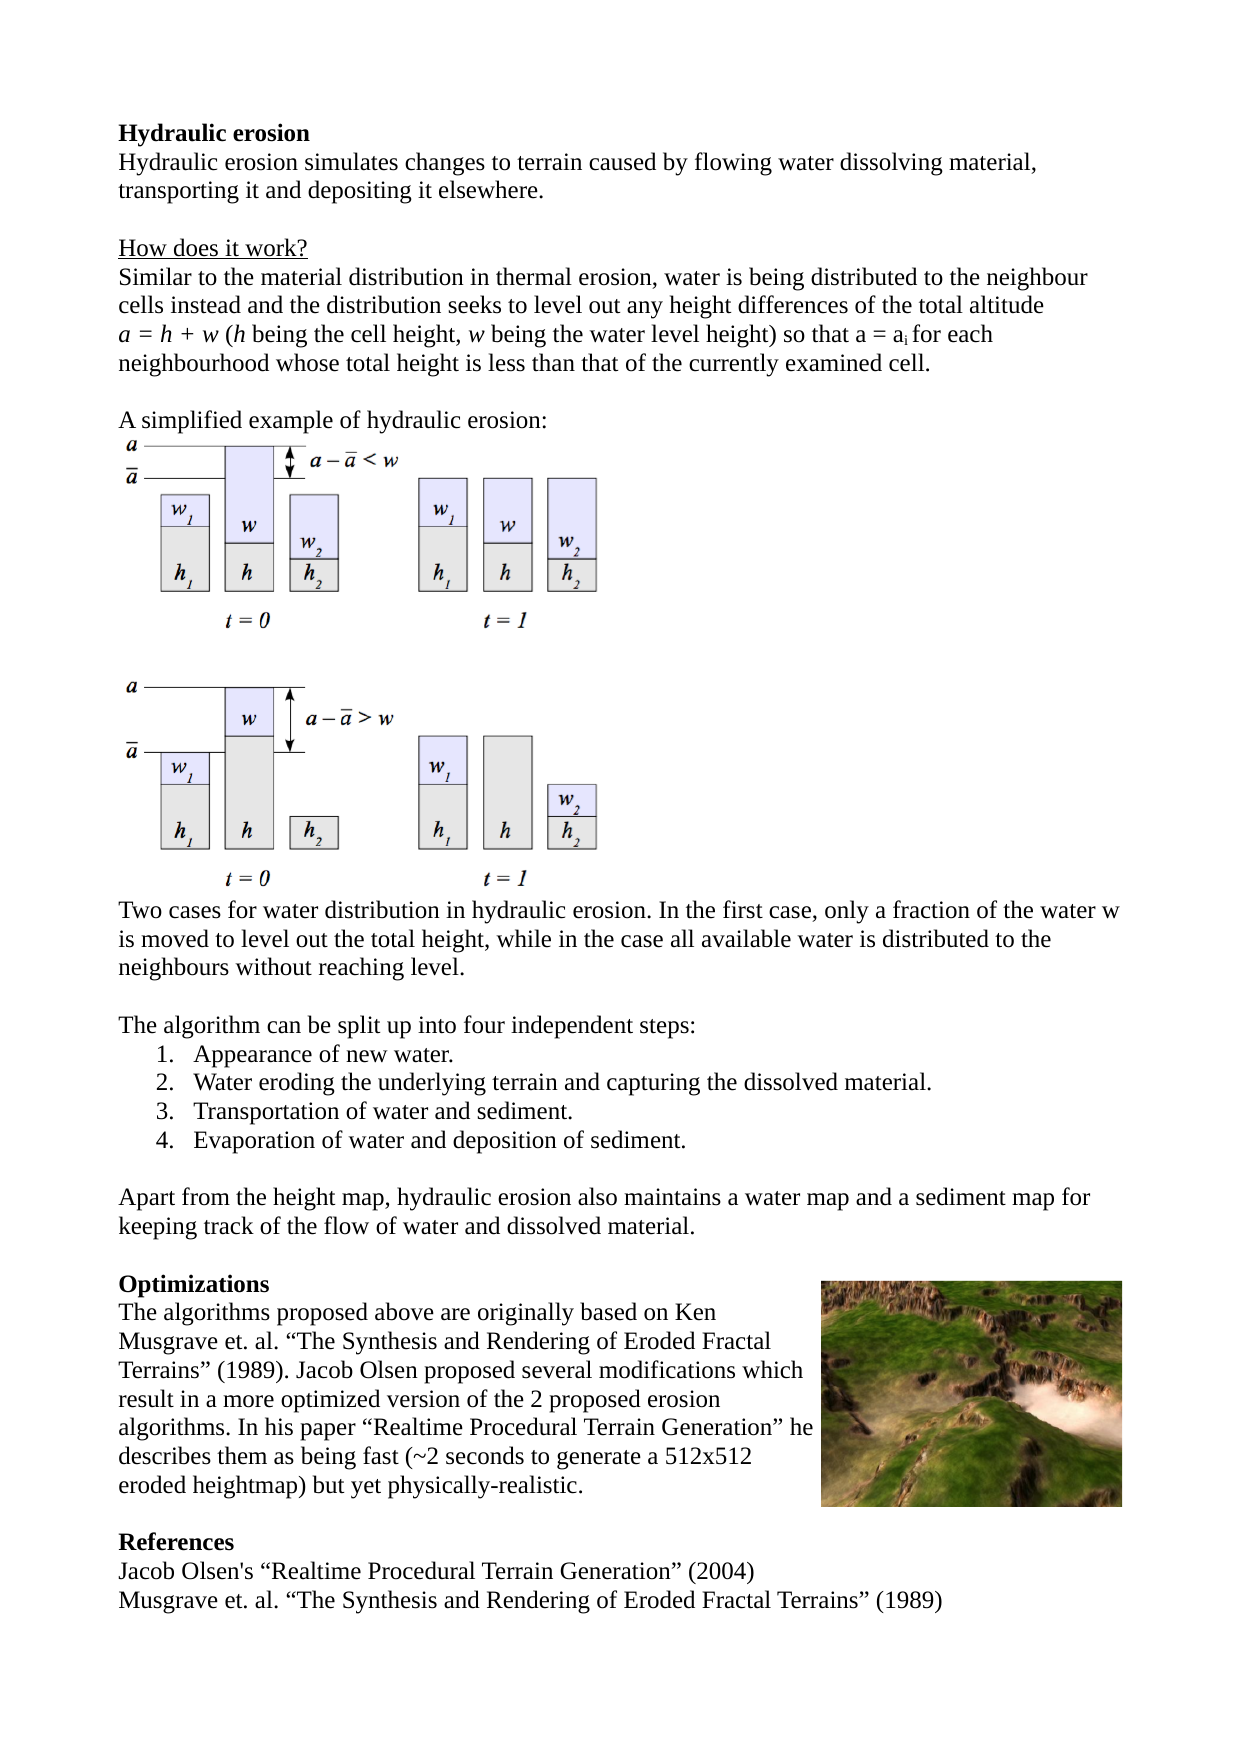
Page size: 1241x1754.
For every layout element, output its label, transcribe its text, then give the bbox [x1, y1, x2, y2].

text The algorithm can be split up into four independent steps: [118, 1010, 1122, 1039]
text Similar to the material distribution in thermal erosion, water is being distributed to the neighbour cells instead and the distribution seeks to level out any height differences of the total altitude [118, 262, 1122, 319]
text Apart from the height map, hydraulic erosion also maintains a water map and a sediment map for keeping track of the flow of water and dissolved material. [118, 1182, 1122, 1240]
list Transportation of water and sediment. [156, 1096, 1122, 1125]
text Jacob Olsen's “Realtime Procedural Terrain Generation” (2004) [118, 1556, 1122, 1585]
text Musgrave et. al. “The Synthesis and Rendering of Eroded Fractal Terrains” (1989) [118, 1585, 1122, 1614]
text Optimizations [118, 1269, 1122, 1297]
list Water eroding the underlying terrain and capturing the dissolved material. [156, 1067, 1122, 1096]
text References [118, 1527, 1122, 1556]
list Evaporation of water and deposition of sediment. [156, 1125, 1122, 1154]
picture [118, 434, 602, 895]
picture [821, 1280, 1123, 1507]
text How does it work? [118, 233, 1122, 262]
text Hydraulic erosion simulates changes to terrain caused by flowing water dissolving material, transporting it and depositing it elsewhere. [118, 147, 1122, 204]
list Appearance of new water. [156, 1039, 1122, 1067]
text Hydraulic erosion [118, 118, 1122, 147]
text A simplified example of hydraulic erosion: [118, 406, 1122, 434]
text The algorithms proposed above are originally based on Ken Musgrave et. al. “The Synthesis and Rendering of Eroded Fractal Terrains” (1989). Jacob Olsen proposed several modifications which result in a more optimized version of the 2 proposed erosion algorithms. In his paper “Realtime Procedural Terrain Generation” he describes them as being fast (~2 seconds to generate a 512x512 eroded heightmap) but yet physically-realistic. [118, 1297, 821, 1499]
text a = h + w (h being the cell height, w being the water level height) so that a = ai for each neighbourhood whose total height is less than that of the currently examined cell. [118, 319, 1122, 377]
text Two cases for water distribution in hydraulic erosion. In the first case, only a fraction of the water w is moved to level out the total height, while in the case all available water is distributed to the neighbours without reaching level. [118, 895, 1122, 981]
